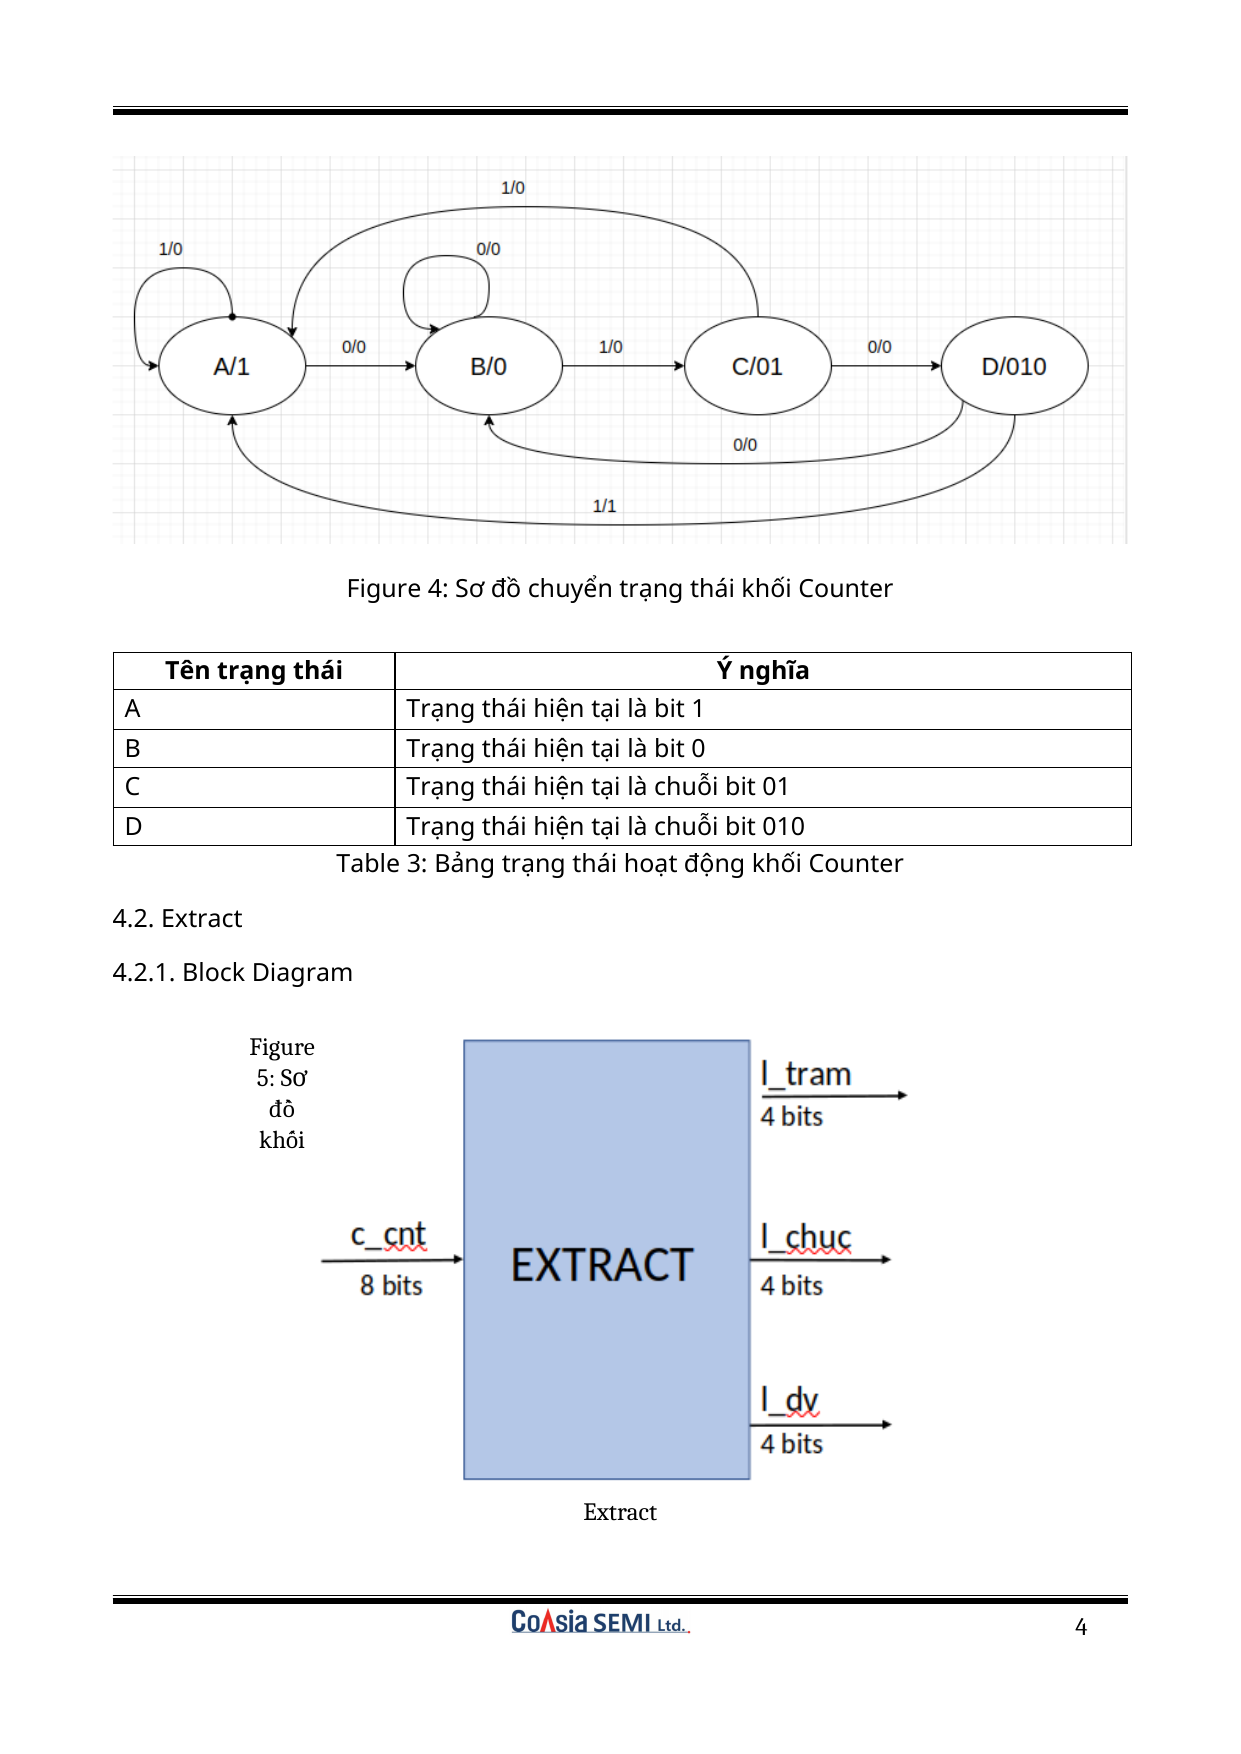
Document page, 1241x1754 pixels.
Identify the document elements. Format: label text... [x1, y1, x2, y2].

table_cell C [114, 768, 394, 807]
picture [508, 1606, 692, 1635]
table_cell D [114, 808, 394, 845]
text Figure 5: Sơ đồ khối Extract [248, 1033, 992, 1527]
picture [315, 1007, 925, 1499]
table_cell Trạng thái hiện tại là chuỗi bit 010 [396, 808, 1131, 845]
table_cell A [114, 690, 394, 729]
table_cell Trạng thái hiện tại là bit 0 [396, 730, 1131, 767]
picture [112, 156, 1128, 544]
table_header Ý nghĩa [396, 653, 1131, 689]
text Table 3: Bảng trạng thái hoạt động khối Counter [112, 846, 1128, 880]
text Figure 4: Sơ đồ chuyển trạng thái khối Counter [112, 544, 1128, 605]
text 4.2.1. Block Diagram [112, 954, 1128, 988]
table_cell Trạng thái hiện tại là bit 1 [396, 690, 1131, 729]
table_cell B [114, 730, 394, 767]
table_cell Trạng thái hiện tại là chuỗi bit 01 [396, 768, 1131, 807]
text 4.2. Extract [112, 901, 1128, 935]
table_header Tên trạng thái [114, 653, 394, 689]
